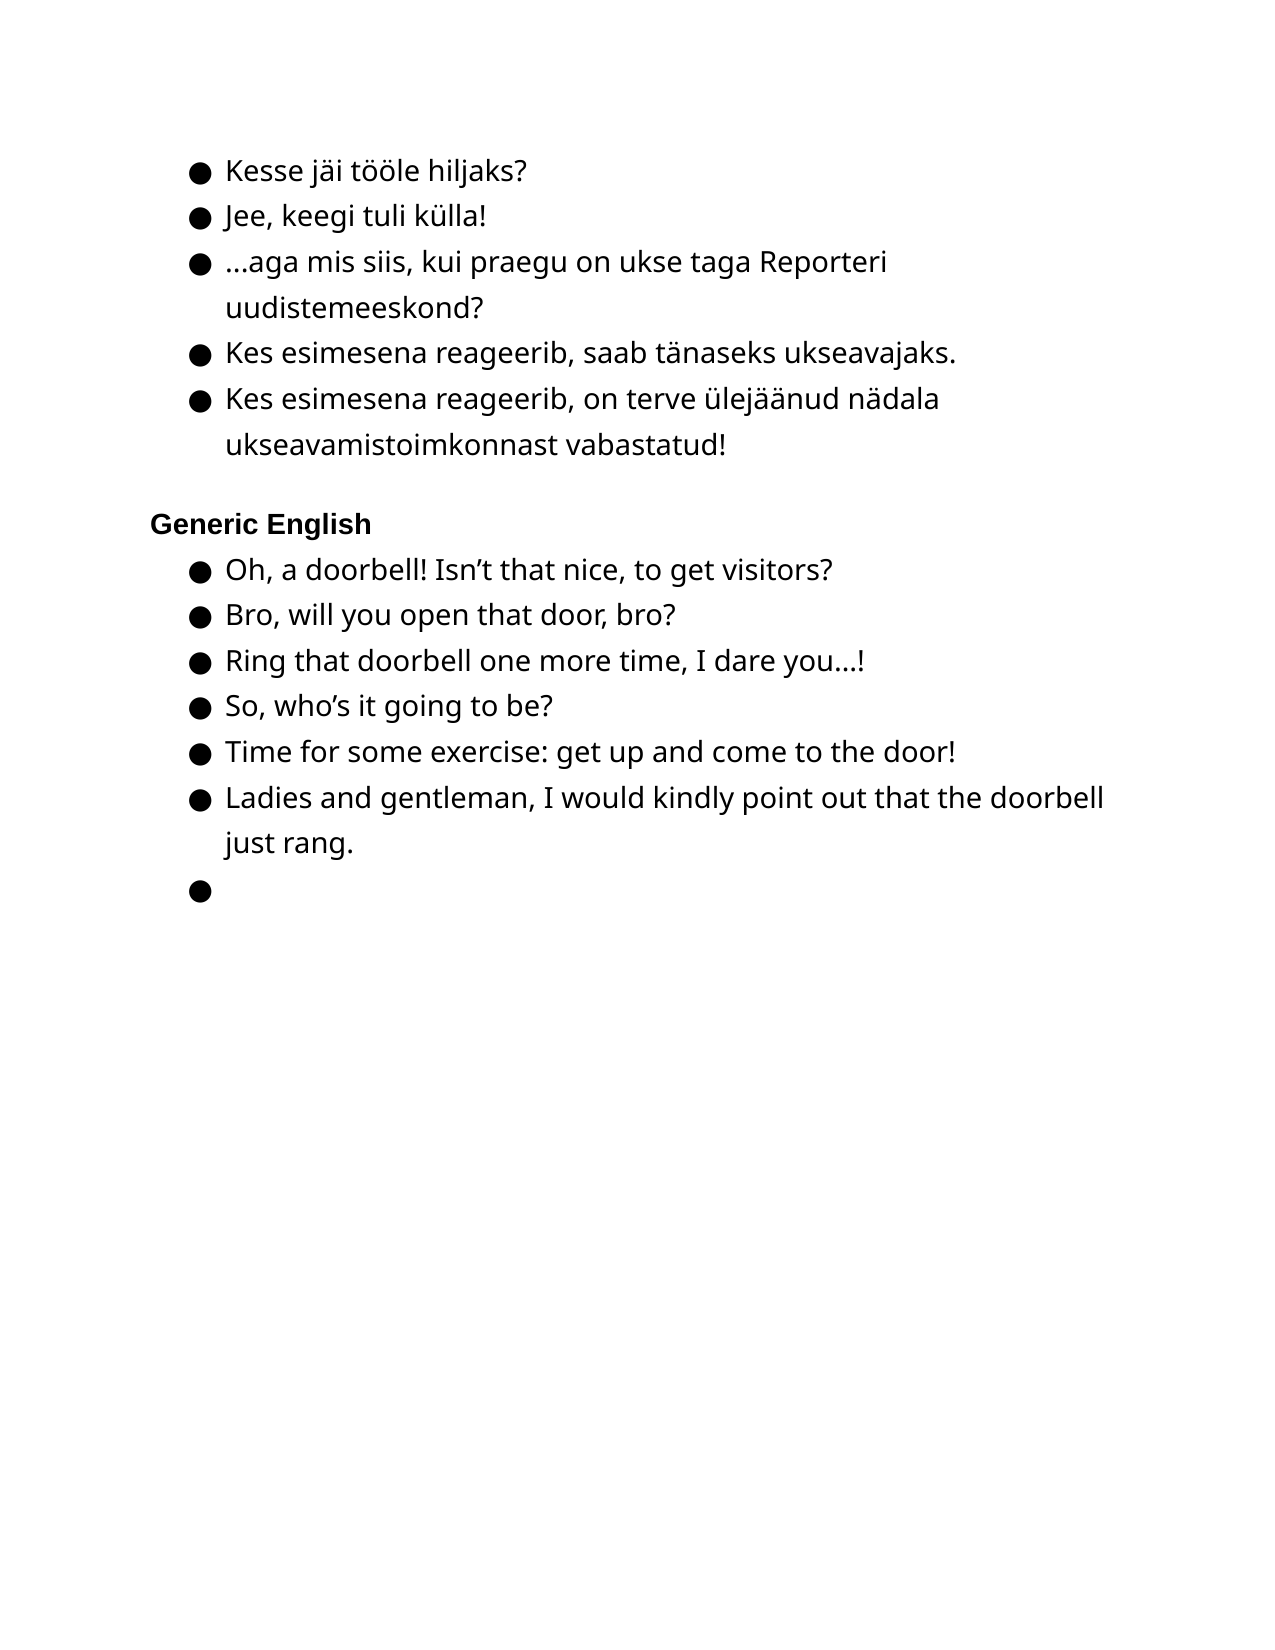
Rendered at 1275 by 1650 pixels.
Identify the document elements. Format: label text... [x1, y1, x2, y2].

list So, who’s it going to be? [187, 686, 1125, 725]
list Kes esimesena reageerib, on terve ülejäänud nädala ukseavamistoimkonnast vabastatud! [187, 378, 1125, 463]
list Kesse jäi tööle hiljaks? [187, 150, 1125, 190]
list Oh, a doorbell! Isn’t that nice, to get visitors? [187, 549, 1125, 588]
list ...aga mis siis, kui praegu on ukse taga Reporteri uudistemeeskond? [187, 241, 1125, 327]
subtitle Generic English [150, 507, 1125, 540]
list Jee, keegi tuli külla! [187, 196, 1125, 235]
list Ladies and gentleman, I would kindly point out that the doorbell just rang. [187, 777, 1125, 862]
list Kes esimesena reageerib, saab tänaseks ukseavajaks. [187, 332, 1125, 372]
list Bro, will you open that door, bro? [187, 594, 1125, 634]
list Ring that doorbell one more time, I dare you…! [187, 640, 1125, 680]
list Time for some exercise: get up and come to the door! [187, 731, 1125, 771]
